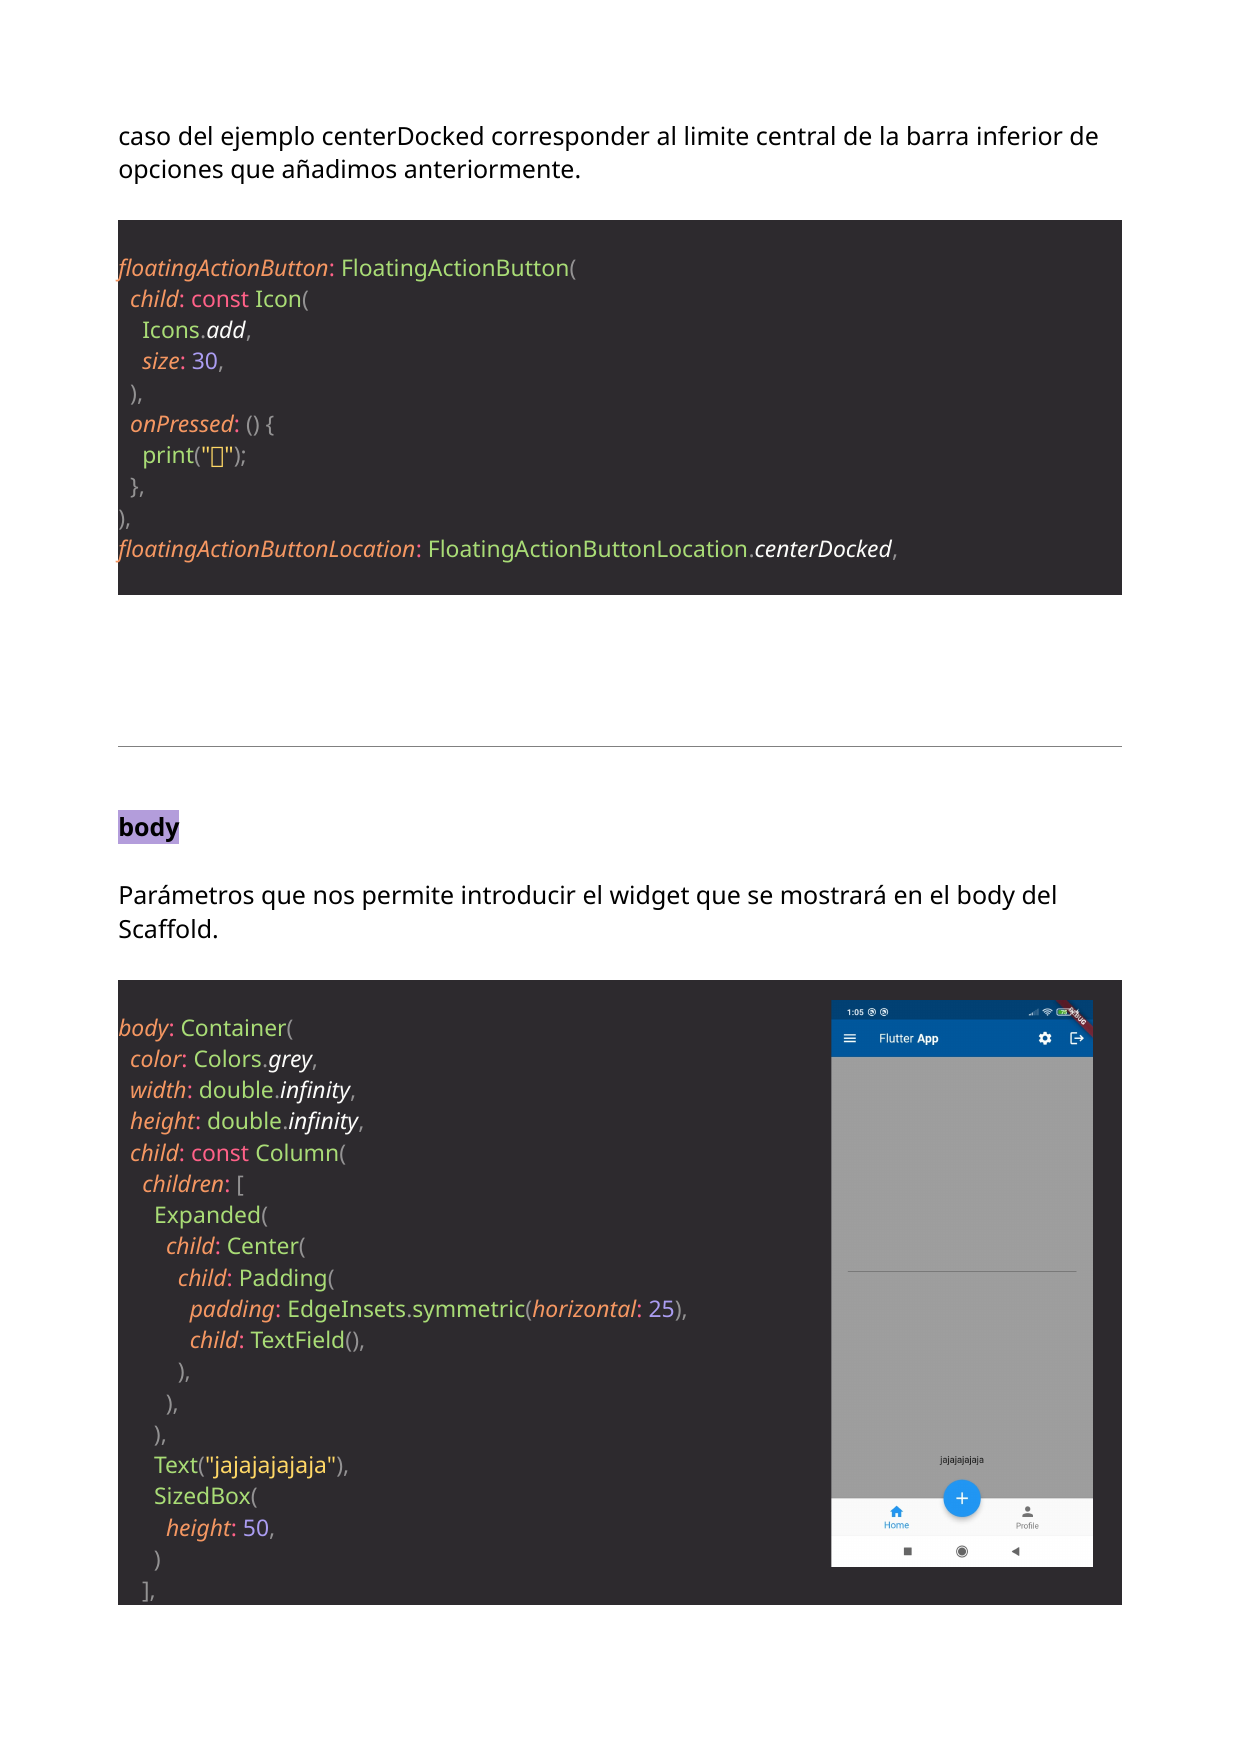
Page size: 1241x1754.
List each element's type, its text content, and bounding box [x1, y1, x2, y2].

text floatingActionButton: FloatingActionButton( child: const Icon( Icons.add, size: 30, ), onPressed: () { print("🔥"); }, ), floatingActionButtonLocation: FloatingActionButtonLocation.centerDocked, [118, 252, 1122, 564]
text body: Container( color: Colors.grey, width: double.infinity, height: double.infinity, child: const Column( children: [ Expanded( child: Center( child: Padding( padding: EdgeInsets.symmetric(horizontal: 25), child: TextField(), ), ), ), Text("jajajajajaja"), SizedBox( height: 50, ) ], [118, 1011, 1122, 1605]
text caso del ejemplo centerDocked corresponder al limite central de la barra inferior de opciones que añadimos anteriormente. [118, 118, 1122, 186]
picture [831, 1000, 1093, 1567]
text body [118, 810, 1122, 844]
text Parámetros que nos permite introducir el widget que se mostrará en el body del Scaffold. [118, 878, 1122, 946]
